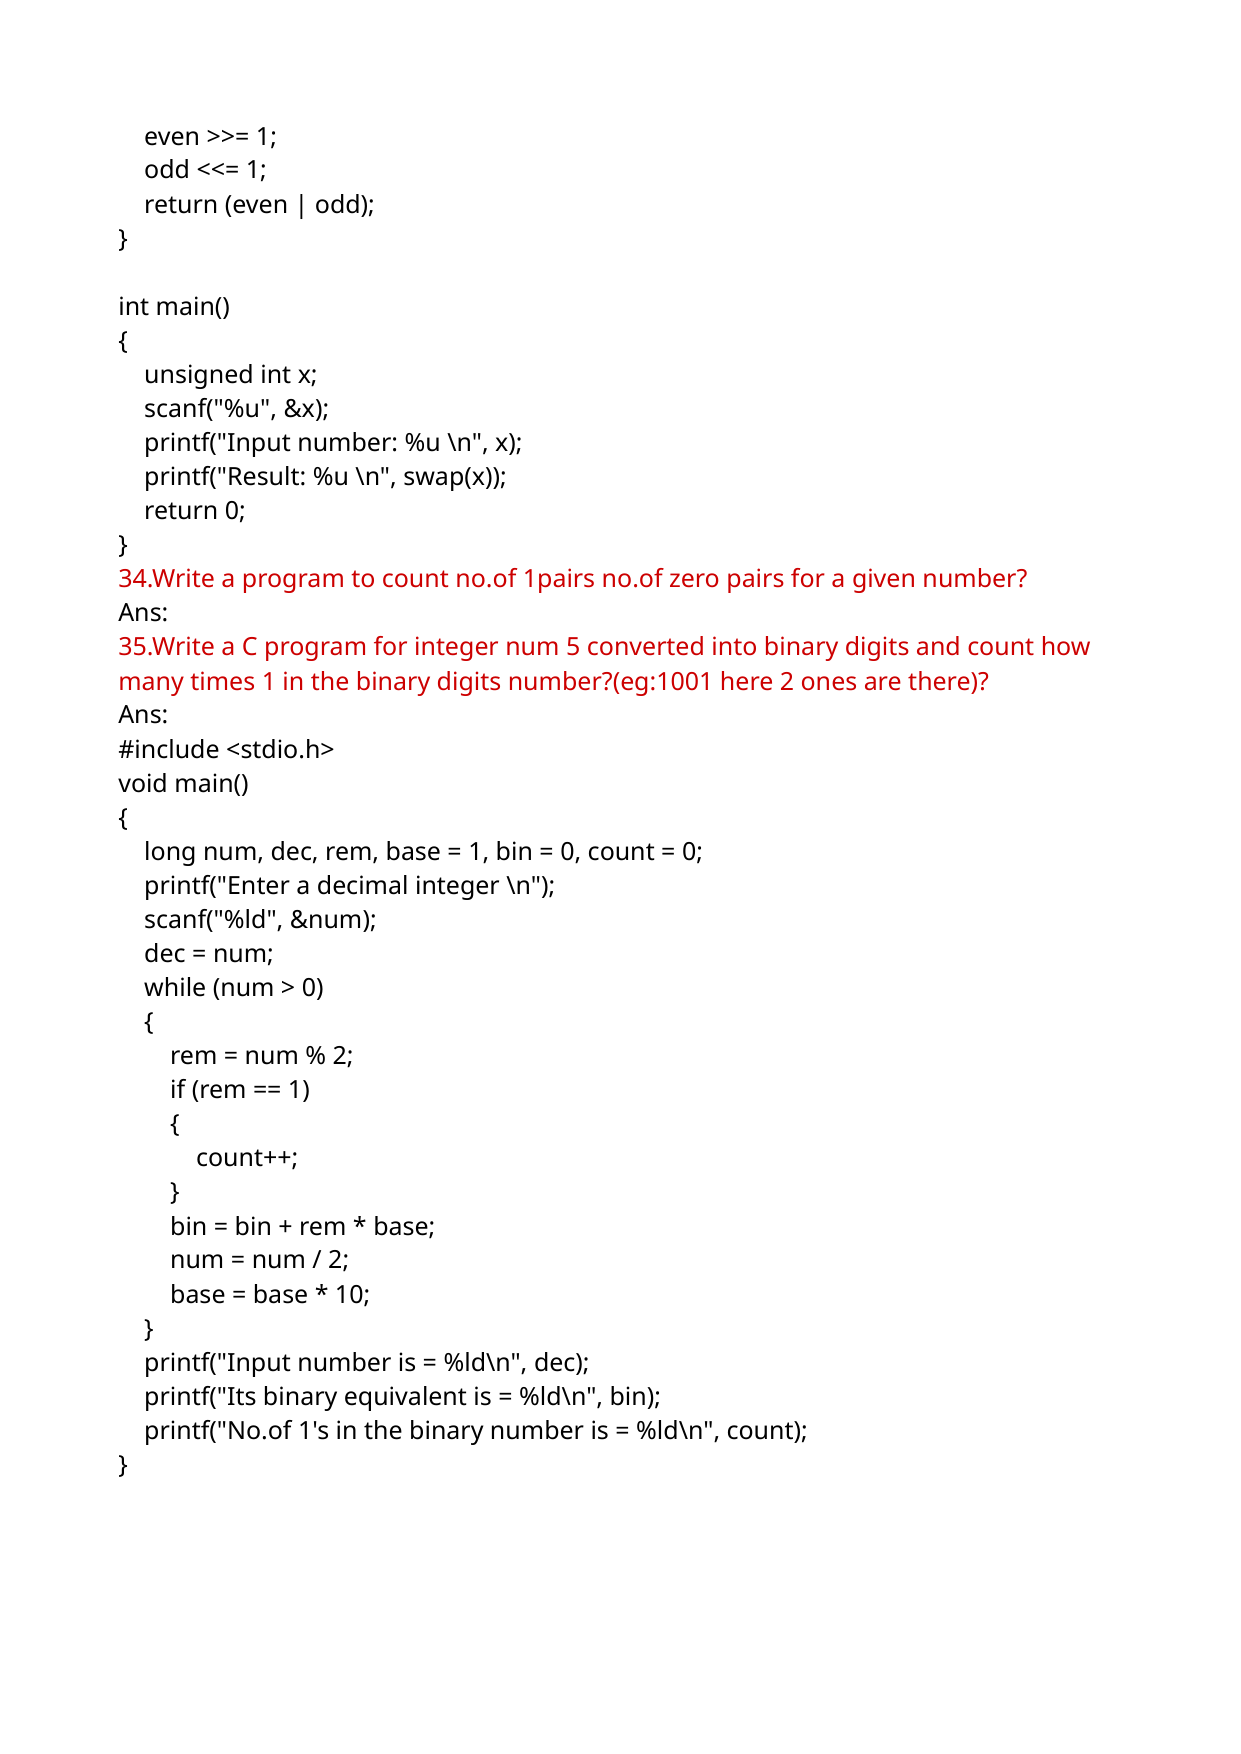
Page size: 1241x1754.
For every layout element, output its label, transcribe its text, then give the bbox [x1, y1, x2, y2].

text Ans: [118, 697, 1122, 731]
text scanf("%u", &x); [118, 391, 1122, 425]
text printf("Result: %u \n", swap(x)); [118, 459, 1122, 493]
text return (even | odd); [118, 186, 1122, 220]
text #include <stdio.h> [118, 731, 1122, 765]
text int main() [118, 288, 1122, 322]
text { [118, 1004, 1122, 1038]
text printf("No.of 1's in the binary number is = %ld\n", count); [118, 1412, 1122, 1447]
text { [118, 322, 1122, 357]
text 35.Write a C program for integer num 5 converted into binary digits and count how many times 1 in the binary digits number?(eg:1001 here 2 ones are there)? [118, 629, 1122, 697]
text Ans: [118, 595, 1122, 629]
text even >>= 1; [118, 118, 1122, 152]
text if (rem == 1) [118, 1072, 1122, 1106]
text bin = bin + rem * base; [118, 1208, 1122, 1242]
text odd <<= 1; [118, 152, 1122, 186]
text } [118, 1310, 1122, 1344]
text count++; [118, 1140, 1122, 1174]
text void main() [118, 765, 1122, 799]
text num = num / 2; [118, 1242, 1122, 1276]
text while (num > 0) [118, 970, 1122, 1004]
text } [118, 220, 1122, 254]
text printf("Input number is = %ld\n", dec); [118, 1344, 1122, 1378]
text base = base * 10; [118, 1276, 1122, 1310]
text } [118, 527, 1122, 561]
text rem = num % 2; [118, 1038, 1122, 1072]
text printf("Enter a decimal integer \n"); [118, 867, 1122, 902]
text return 0; [118, 493, 1122, 527]
text long num, dec, rem, base = 1, bin = 0, count = 0; [118, 833, 1122, 867]
text { [118, 799, 1122, 833]
text } [118, 1174, 1122, 1208]
text printf("Its binary equivalent is = %ld\n", bin); [118, 1378, 1122, 1412]
text dec = num; [118, 936, 1122, 970]
text unsigned int x; [118, 357, 1122, 391]
text scanf("%ld", &num); [118, 902, 1122, 936]
text printf("Input number: %u \n", x); [118, 425, 1122, 459]
text { [118, 1106, 1122, 1140]
text } [118, 1447, 1122, 1481]
text 34.Write a program to count no.of 1pairs no.of zero pairs for a given number? [118, 561, 1122, 595]
